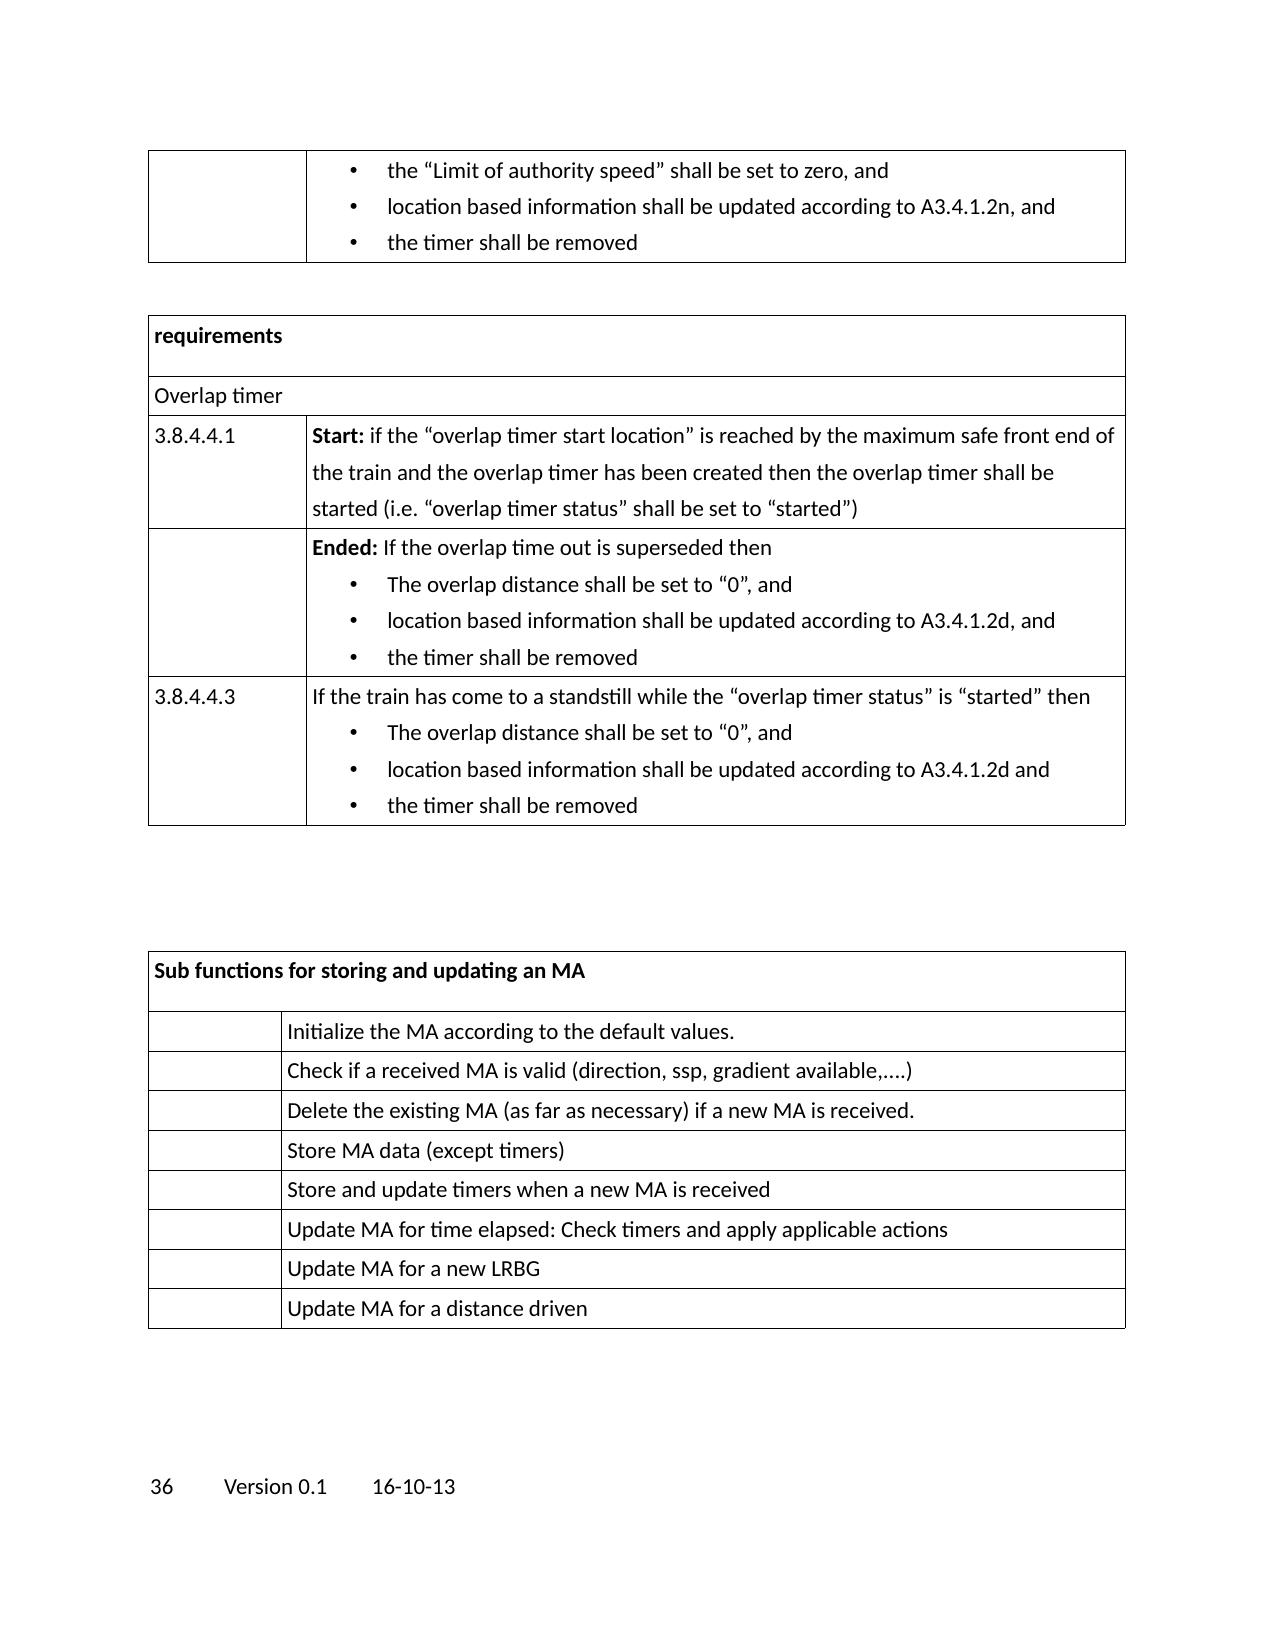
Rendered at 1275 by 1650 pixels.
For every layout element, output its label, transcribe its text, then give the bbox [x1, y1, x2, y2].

table_cell [149, 1289, 281, 1328]
table_cell [149, 1171, 281, 1209]
table_cell [149, 529, 306, 676]
table_cell [149, 1250, 281, 1288]
table_cell Overlap timer [149, 377, 1125, 415]
table_cell Store MA data (except timers) [282, 1131, 1125, 1169]
table_cell Check if a received MA is valid (direction, ssp, gradient available,....) [282, 1052, 1125, 1090]
table_cell Update MA for a new LRBG [282, 1250, 1125, 1288]
table_cell [149, 1091, 281, 1130]
table_header requirements [149, 316, 1125, 376]
table_cell Update MA for time elapsed: Check timers and apply applicable actions [282, 1210, 1125, 1249]
table_cell 3.8.4.4.1 [149, 416, 306, 528]
table_cell [149, 1131, 281, 1169]
table_cell [149, 151, 306, 262]
table_cell Ended: If the LOA time out is superseded before it is removed then the “Limit of authority speed” shall be set to zero, and location based information shall be updated according to A3.4.1.2n, and the timer shall be removed [307, 151, 1125, 262]
table_cell [149, 1052, 281, 1090]
table_header Sub functions for storing and updating an MA [149, 952, 1125, 1011]
table_cell 3.8.4.4.3 [149, 677, 306, 825]
table_cell Start: if the “overlap timer start location” is reached by the maximum safe front end of the train and the overlap timer has been created then the overlap timer shall be started (i.e. “overlap timer status” shall be set to “started”) [307, 416, 1125, 528]
table_cell Ended: If the overlap time out is superseded then The overlap distance shall be set to “0”, and location based information shall be updated according to A3.4.1.2d, and the timer shall be removed [307, 529, 1125, 676]
table_cell Delete the existing MA (as far as necessary) if a new MA is received. [282, 1091, 1125, 1130]
table_cell If the train has come to a standstill while the “overlap timer status” is “started” then The overlap distance shall be set to “0”, and location based information shall be updated according to A3.4.1.2d and the timer shall be removed [307, 677, 1125, 825]
table_cell Initialize the MA according to the default values. [282, 1012, 1125, 1051]
table_cell [149, 1012, 281, 1051]
table_cell [149, 1210, 281, 1249]
table_cell Store and update timers when a new MA is received [282, 1171, 1125, 1209]
table_cell Update MA for a distance driven [282, 1289, 1125, 1328]
